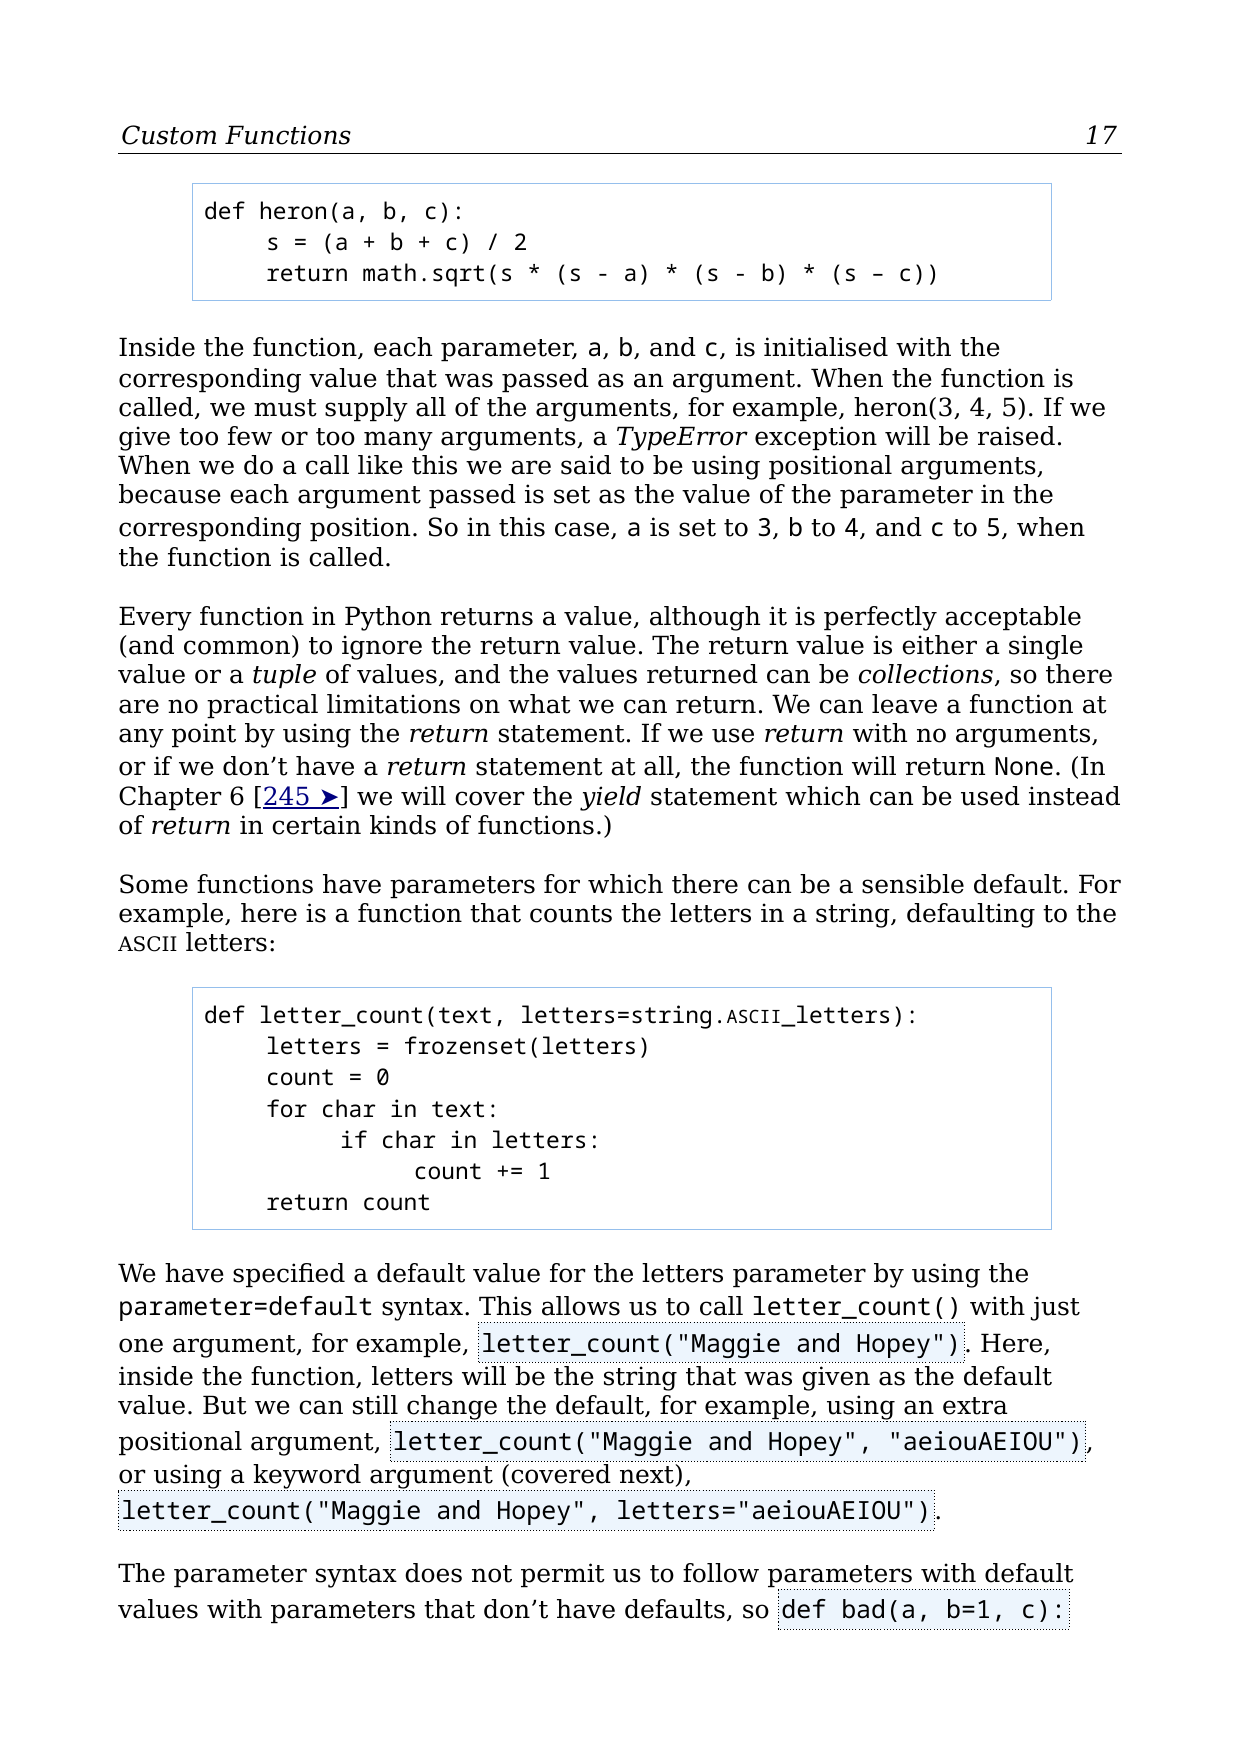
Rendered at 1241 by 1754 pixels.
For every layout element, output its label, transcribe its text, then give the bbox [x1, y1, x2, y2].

text return math.sqrt(s * (s - a) * (s - b) * (s – c)) [193, 245, 1051, 300]
text count = 0 [193, 1049, 1051, 1081]
text Inside the function, each parameter, a, b, and c, is initialised with the corresponding value that was passed as an argument. When the function is called, we must supply all of the arguments, for example, heron(3, 4, 5). If we give too few or too many arguments, a TypeError exception will be raised. When we do a call like this we are said to be using positional arguments, because each argument passed is set as the value of the parameter in the corresponding position. So in this case, a is set to 3, b to 4, and c to 5, when the function is called. [118, 330, 1122, 573]
text letters = frozenset(letters) [193, 1018, 1051, 1049]
text Every function in Python returns a value, although it is perfectly acceptable (and common) to ignore the return value. The return value is either a single value or a tuple of values, and the values returned can be collections, so there are no practical limitations on what we can return. We can leave a function at any point by using the return statement. If we use return with no arguments, or if we don’t have a return statement at all, the function will return None. (In Chapter 6 [245 ➤] we will cover the yield statement which can be used instead of return in certain kinds of functions.) [118, 602, 1122, 841]
text return count [193, 1174, 1051, 1229]
text Some functions have parameters for which there can be a sensible default. For example, here is a function that counts the letters in a string, defaulting to the ascii letters: [118, 870, 1122, 957]
text s = (a + b + c) / 2 [193, 214, 1051, 245]
text if char in letters: [193, 1112, 1051, 1143]
text def letter_count(text, letters=string.ascii_letters): [193, 988, 1051, 1018]
text The parameter syntax does not permit us to follow parameters with default values with parameters that don’t have defaults, so def bad(a, b=1, c): [118, 1559, 1122, 1629]
text count += 1 [193, 1143, 1051, 1174]
text We have specified a default value for the letters parameter by using the parameter=default syntax. This allows us to call letter_count() with just one argument, for example, letter_count("Maggie and Hopey"). Here, inside the function, letters will be the string that was given as the default value. But we can still change the default, for example, using an extra positional argument, letter_count("Maggie and Hopey", "aeiouAEIOU"), or using a keyword argument (covered next), letter_count("Maggie and Hopey", letters="aeiouAEIOU"). [118, 1259, 1122, 1530]
text for char in text: [193, 1081, 1051, 1112]
text def heron(a, b, c): [193, 184, 1051, 214]
